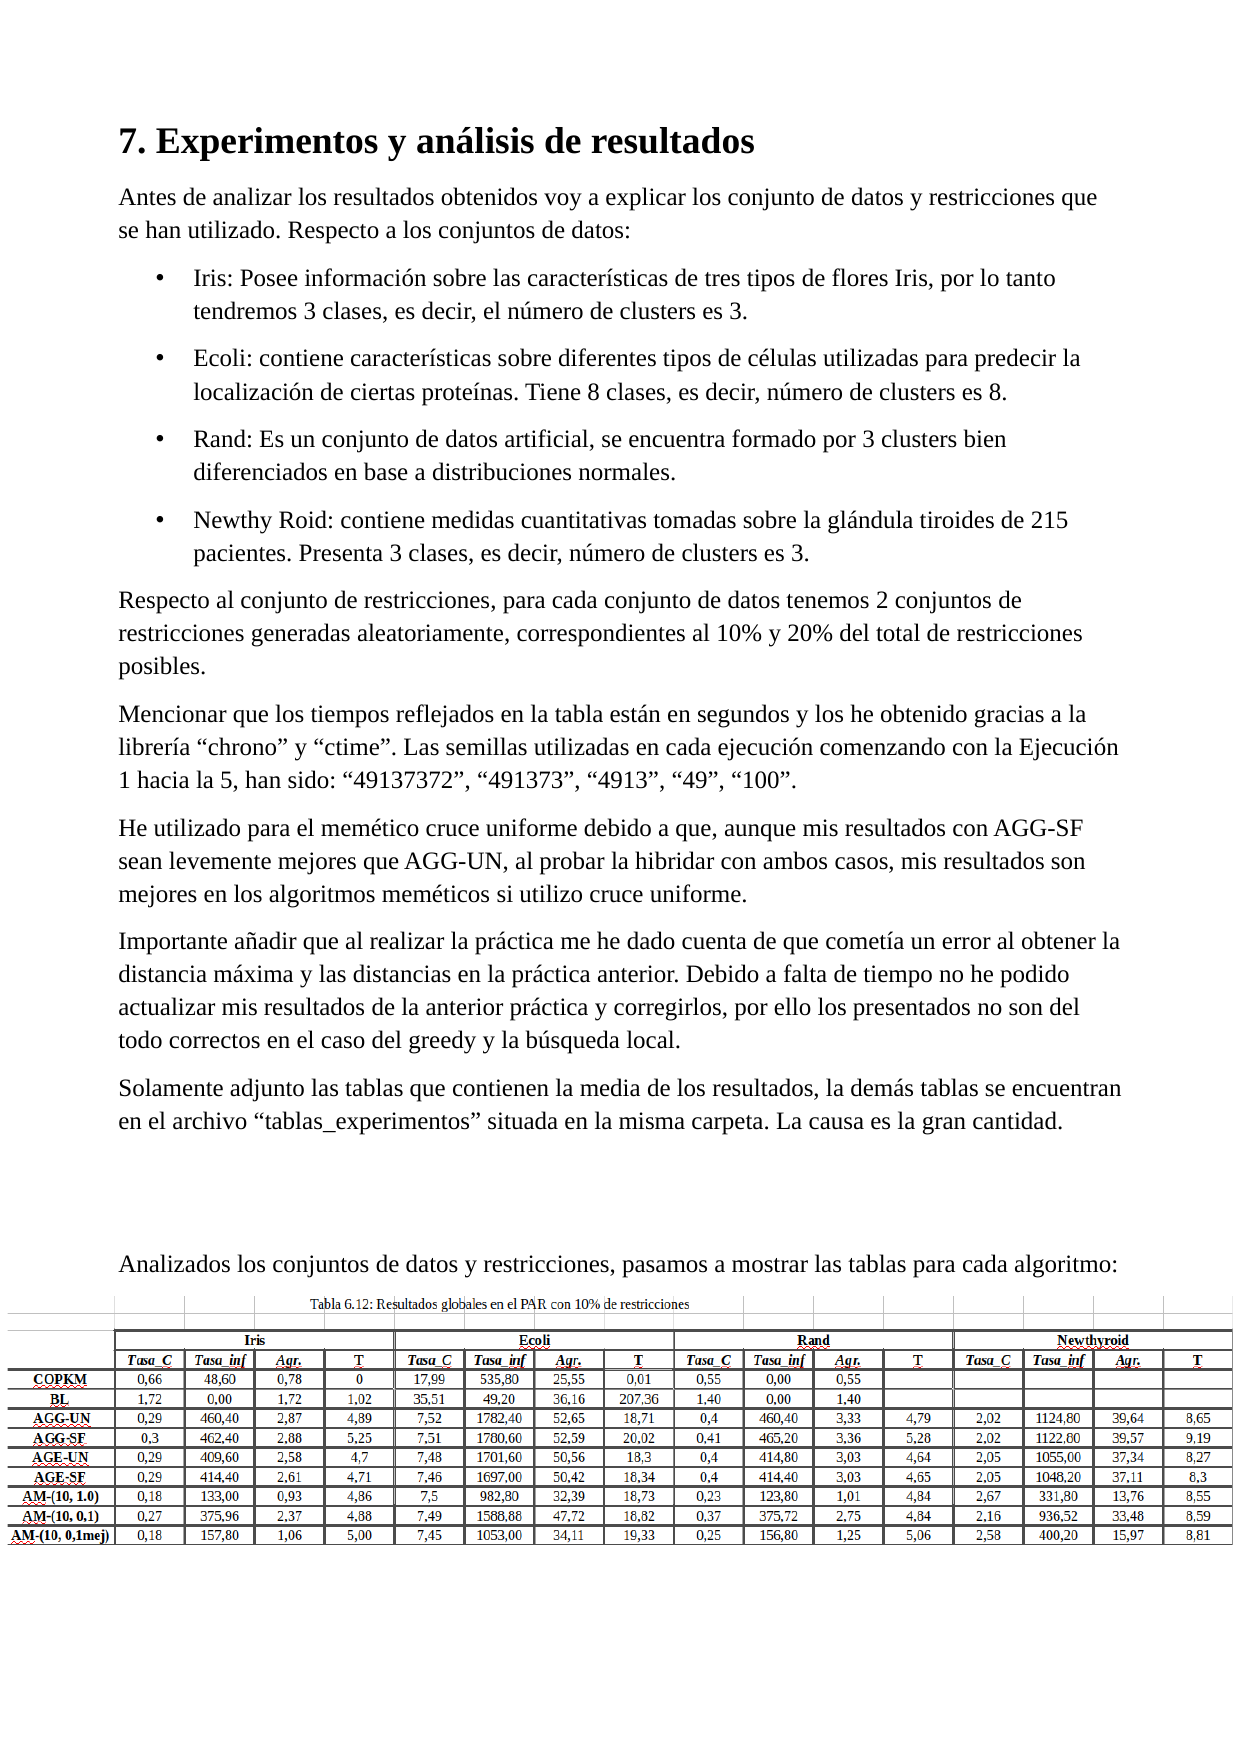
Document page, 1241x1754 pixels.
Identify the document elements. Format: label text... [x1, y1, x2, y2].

text Analizados los conjuntos de datos y restricciones, pasamos a mostrar las tablas para cada algoritmo: [118, 1249, 1122, 1278]
text Solamente adjunto las tablas que contienen la media de los resultados, la demás tablas se encuentran en el archivo “tablas_experimentos” situada en la misma carpeta. La causa es la gran cantidad. [118, 1073, 1122, 1135]
text Respecto al conjunto de restricciones, para cada conjunto de datos tenemos 2 conjuntos de restricciones generadas aleatoriamente, correspondientes al 10% y 20% del total de restricciones posibles. [118, 585, 1122, 680]
picture [7, 1296, 1233, 1545]
list Ecoli: contiene características sobre diferentes tipos de células utilizadas para predecir la localización de ciertas proteínas. Tiene 8 clases, es decir, número de clusters es 8. [156, 343, 1122, 405]
list Iris: Posee información sobre las características de tres tipos de flores Iris, por lo tanto tendremos 3 clases, es decir, el número de clusters es 3. [156, 263, 1122, 325]
text Importante añadir que al realizar la práctica me he dado cuenta de que cometía un error al obtener la distancia máxima y las distancias en la práctica anterior. Debido a falta de tiempo no he podido actualizar mis resultados de la anterior práctica y corregirlos, por ello los presentados no son del todo correctos en el caso del greedy y la búsqueda local. [118, 926, 1122, 1054]
text 7. Experimentos y análisis de resultados [118, 118, 1122, 161]
text He utilizado para el memético cruce uniforme debido a que, aunque mis resultados con AGG-SF sean levemente mejores que AGG-UN, al probar la hibridar con ambos casos, mis resultados son mejores en los algoritmos meméticos si utilizo cruce uniforme. [118, 813, 1122, 907]
list Rand: Es un conjunto de datos artificial, se encuentra formado por 3 clusters bien diferenciados en base a distribuciones normales. [156, 424, 1122, 486]
text Mencionar que los tiempos reflejados en la tabla están en segundos y los he obtenido gracias a la librería “chrono” y “ctime”. Las semillas utilizadas en cada ejecución comenzando con la Ejecución 1 hacia la 5, han sido: “49137372”, “491373”, “4913”, “49”, “100”. [118, 699, 1122, 794]
list Newthy Roid: contiene medidas cuantitativas tomadas sobre la glándula tiroides de 215 pacientes. Presenta 3 clases, es decir, número de clusters es 3. [156, 505, 1122, 567]
text Antes de analizar los resultados obtenidos voy a explicar los conjunto de datos y restricciones que se han utilizado. Respecto a los conjuntos de datos: [118, 182, 1122, 244]
